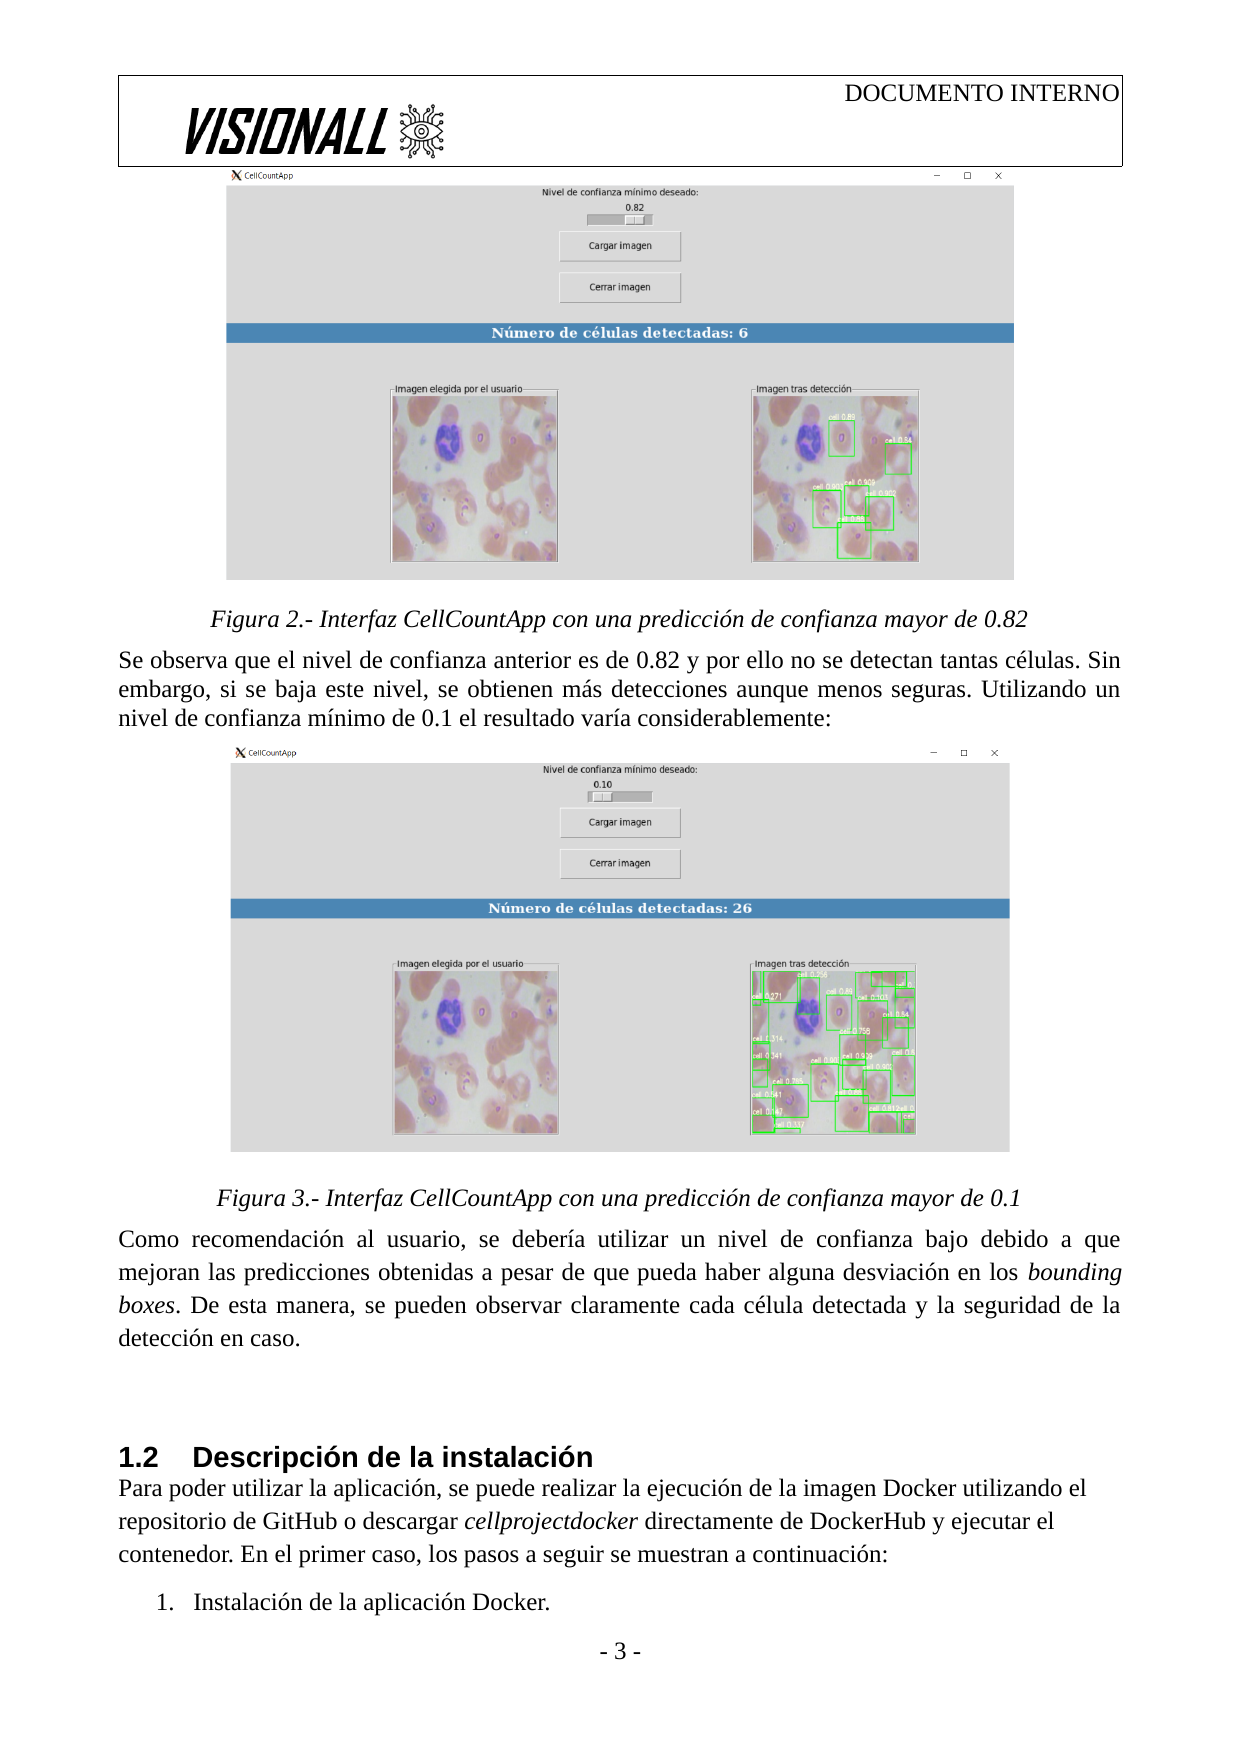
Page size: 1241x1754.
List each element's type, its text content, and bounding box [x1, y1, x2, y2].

subtitle Descripción de la instalación [118, 1439, 1122, 1473]
text Figura 2.- Interfaz CellCountApp con una predicción de confianza mayor de 0.82 [118, 604, 1122, 633]
text Se observa que el nivel de confianza anterior es de 0.82 y por ello no se detectan tantas células. Sin embargo, si se baja este nivel, se obtienen más detecciones aunque menos seguras. Utilizando un nivel de confianza mínimo de 0.1 el resultado varía considerablemente: [118, 645, 1122, 731]
text Como recomendación al usuario, se debería utilizar un nivel de confianza bajo debido a que mejoran las predicciones obtenidas a pesar de que pueda haber alguna desviación en los bounding boxes. De esta manera, se pueden observar claramente cada célula detectada y la seguridad de la detección en caso. [118, 1224, 1122, 1352]
text Figura 3.- Interfaz CellCountApp con una predicción de confianza mayor de 0.1 [118, 1183, 1122, 1212]
text Para poder utilizar la aplicación, se puede realizar la ejecución de la imagen Docker utilizando el repositorio de GitHub o descargar cellprojectdocker directamente de DockerHub y ejecutar el contenedor. En el primer caso, los pasos a seguir se muestran a continuación: [118, 1473, 1122, 1568]
list Instalación de la aplicación Docker. [156, 1587, 1122, 1616]
